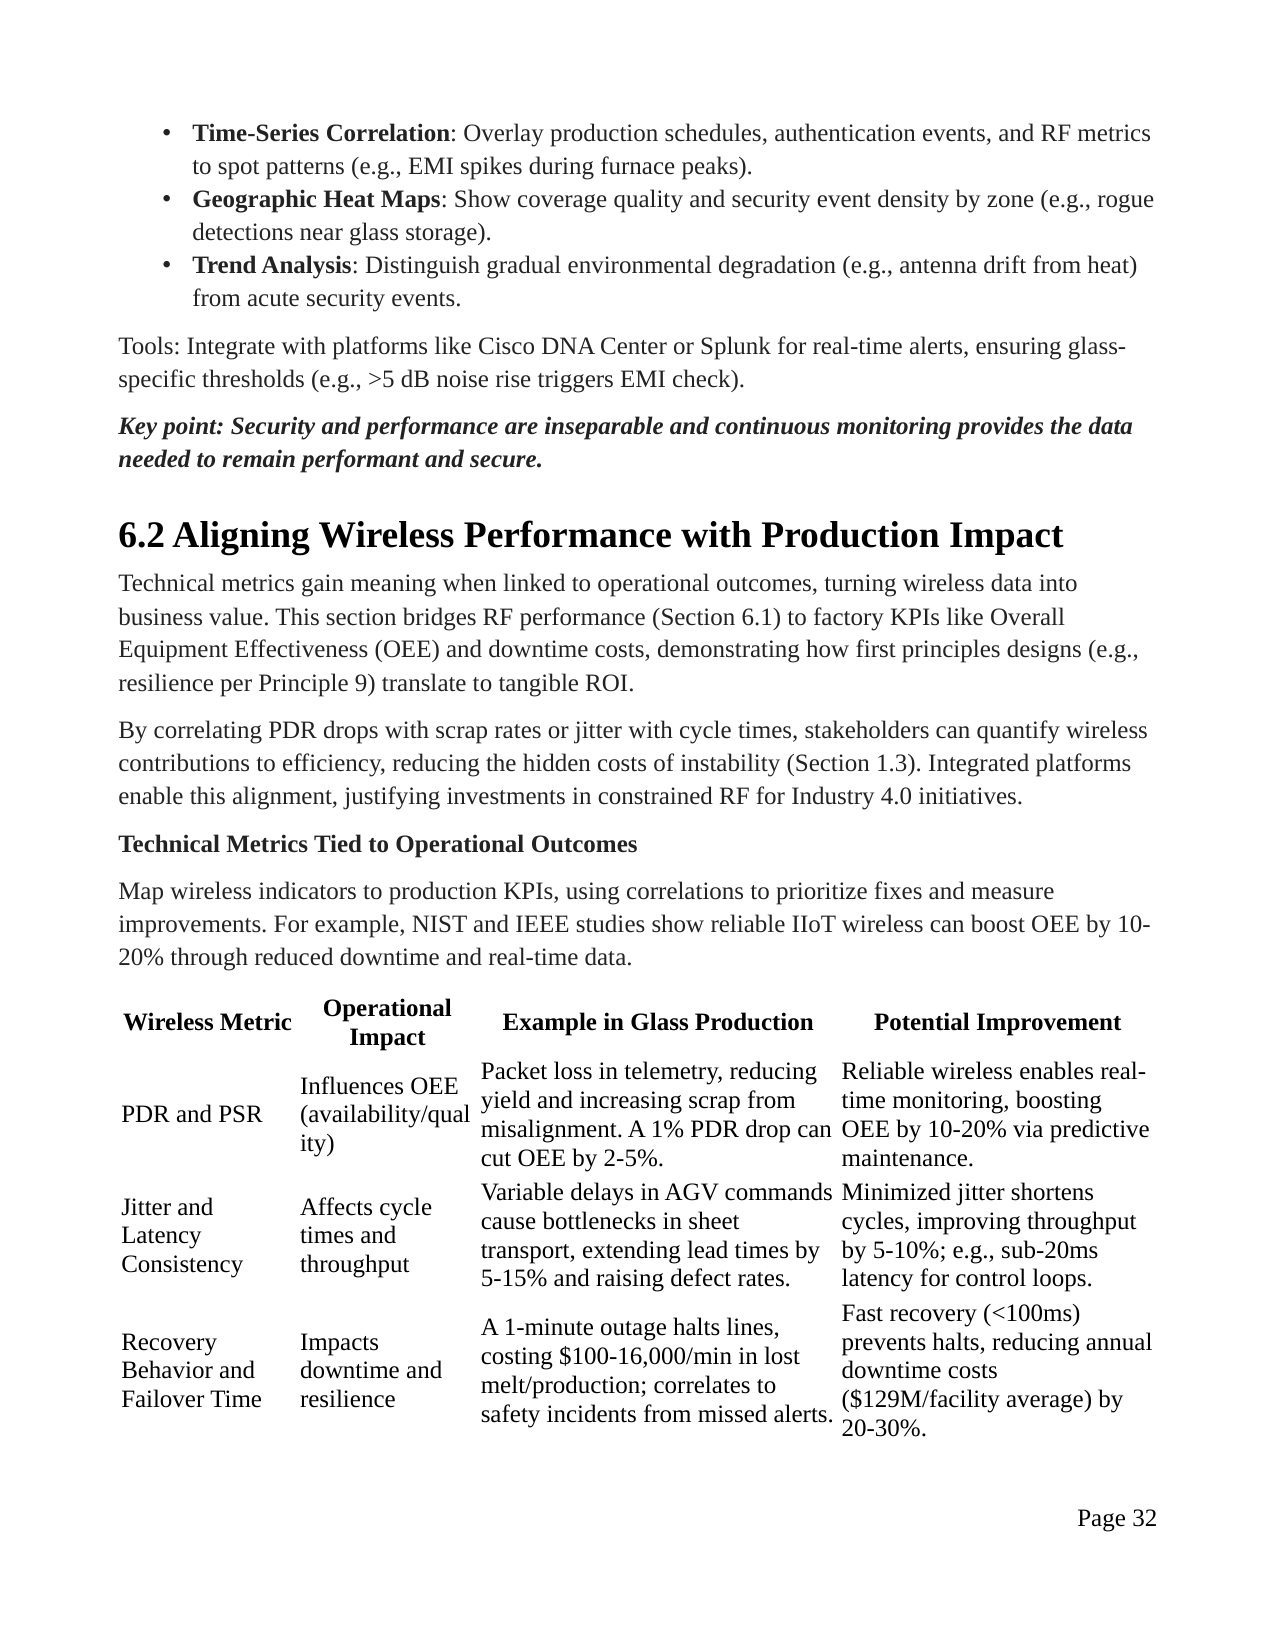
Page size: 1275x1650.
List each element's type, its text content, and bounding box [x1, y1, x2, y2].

table_cell Recovery Behavior and Failover Time [118, 1295, 297, 1445]
table_header Operational Impact [297, 990, 478, 1053]
table_cell PDR and PSR [118, 1054, 297, 1174]
table_header Potential Improvement [839, 990, 1157, 1053]
list Trend Analysis: Distinguish gradual environmental degradation (e.g., antenna drift from heat) from acute security events. [162, 250, 1157, 312]
list Geographic Heat Maps: Show coverage quality and security event density by zone (e.g., rogue detections near glass storage). [162, 184, 1157, 246]
table_header Wireless Metric [118, 990, 297, 1053]
table_cell Variable delays in AGV commands cause bottlenecks in sheet transport, extending lead times by 5-15% and raising defect rates. [478, 1174, 838, 1295]
table_cell Packet loss in telemetry, reducing yield and increasing scrap from misalignment. A 1% PDR drop can cut OEE by 2-5%. [478, 1054, 838, 1174]
table_cell Jitter and Latency Consistency [118, 1174, 297, 1295]
subtitle Technical Metrics Tied to Operational Outcomes [118, 829, 1157, 858]
table_cell Reliable wireless enables real-time monitoring, boosting OEE by 10-20% via predictive maintenance. [839, 1054, 1157, 1174]
table_cell Influences OEE (availability/quality) [297, 1054, 478, 1174]
list Time-Series Correlation: Overlay production schedules, authentication events, and RF metrics to spot patterns (e.g., EMI spikes during furnace peaks). [162, 118, 1157, 180]
table_header Example in Glass Production [478, 990, 838, 1053]
text By correlating PDR drops with scrap rates or jitter with cycle times, stakeholders can quantify wireless contributions to efficiency, reducing the hidden costs of instability (Section 1.3). Integrated platforms enable this alignment, justifying investments in constrained RF for Industry 4.0 initiatives. [118, 715, 1157, 810]
table_cell Impacts downtime and resilience [297, 1295, 478, 1445]
subtitle 6.2 Aligning Wireless Performance with Production Impact [118, 513, 1157, 556]
text Technical metrics gain meaning when linked to operational outcomes, turning wireless data into business value. This section bridges RF performance (Section 6.1) to factory KPIs like Overall Equipment Effectiveness (OEE) and downtime costs, demonstrating how first principles designs (e.g., resilience per Principle 9) translate to tangible ROI. [118, 568, 1157, 696]
text Key point: Security and performance are inseparable and continuous monitoring provides the data needed to remain performant and secure. [118, 411, 1157, 473]
table_cell Minimized jitter shortens cycles, improving throughput by 5-10%; e.g., sub-20ms latency for control loops. [839, 1174, 1157, 1295]
text Map wireless indicators to production KPIs, using correlations to prioritize fixes and measure improvements. For example, NIST and IEEE studies show reliable IIoT wireless can boost OEE by 10-20% through reduced downtime and real-time data. [118, 876, 1157, 971]
text Tools: Integrate with platforms like Cisco DNA Center or Splunk for real-time alerts, ensuring glass-specific thresholds (e.g., >5 dB noise rise triggers EMI check). [118, 331, 1157, 393]
table_cell Fast recovery (<100ms) prevents halts, reducing annual downtime costs ($129M/facility average) by 20-30%. [839, 1295, 1157, 1445]
table_cell A 1-minute outage halts lines, costing $100-16,000/min in lost melt/production; correlates to safety incidents from missed alerts. [478, 1295, 838, 1445]
table_cell Affects cycle times and throughput [297, 1174, 478, 1295]
